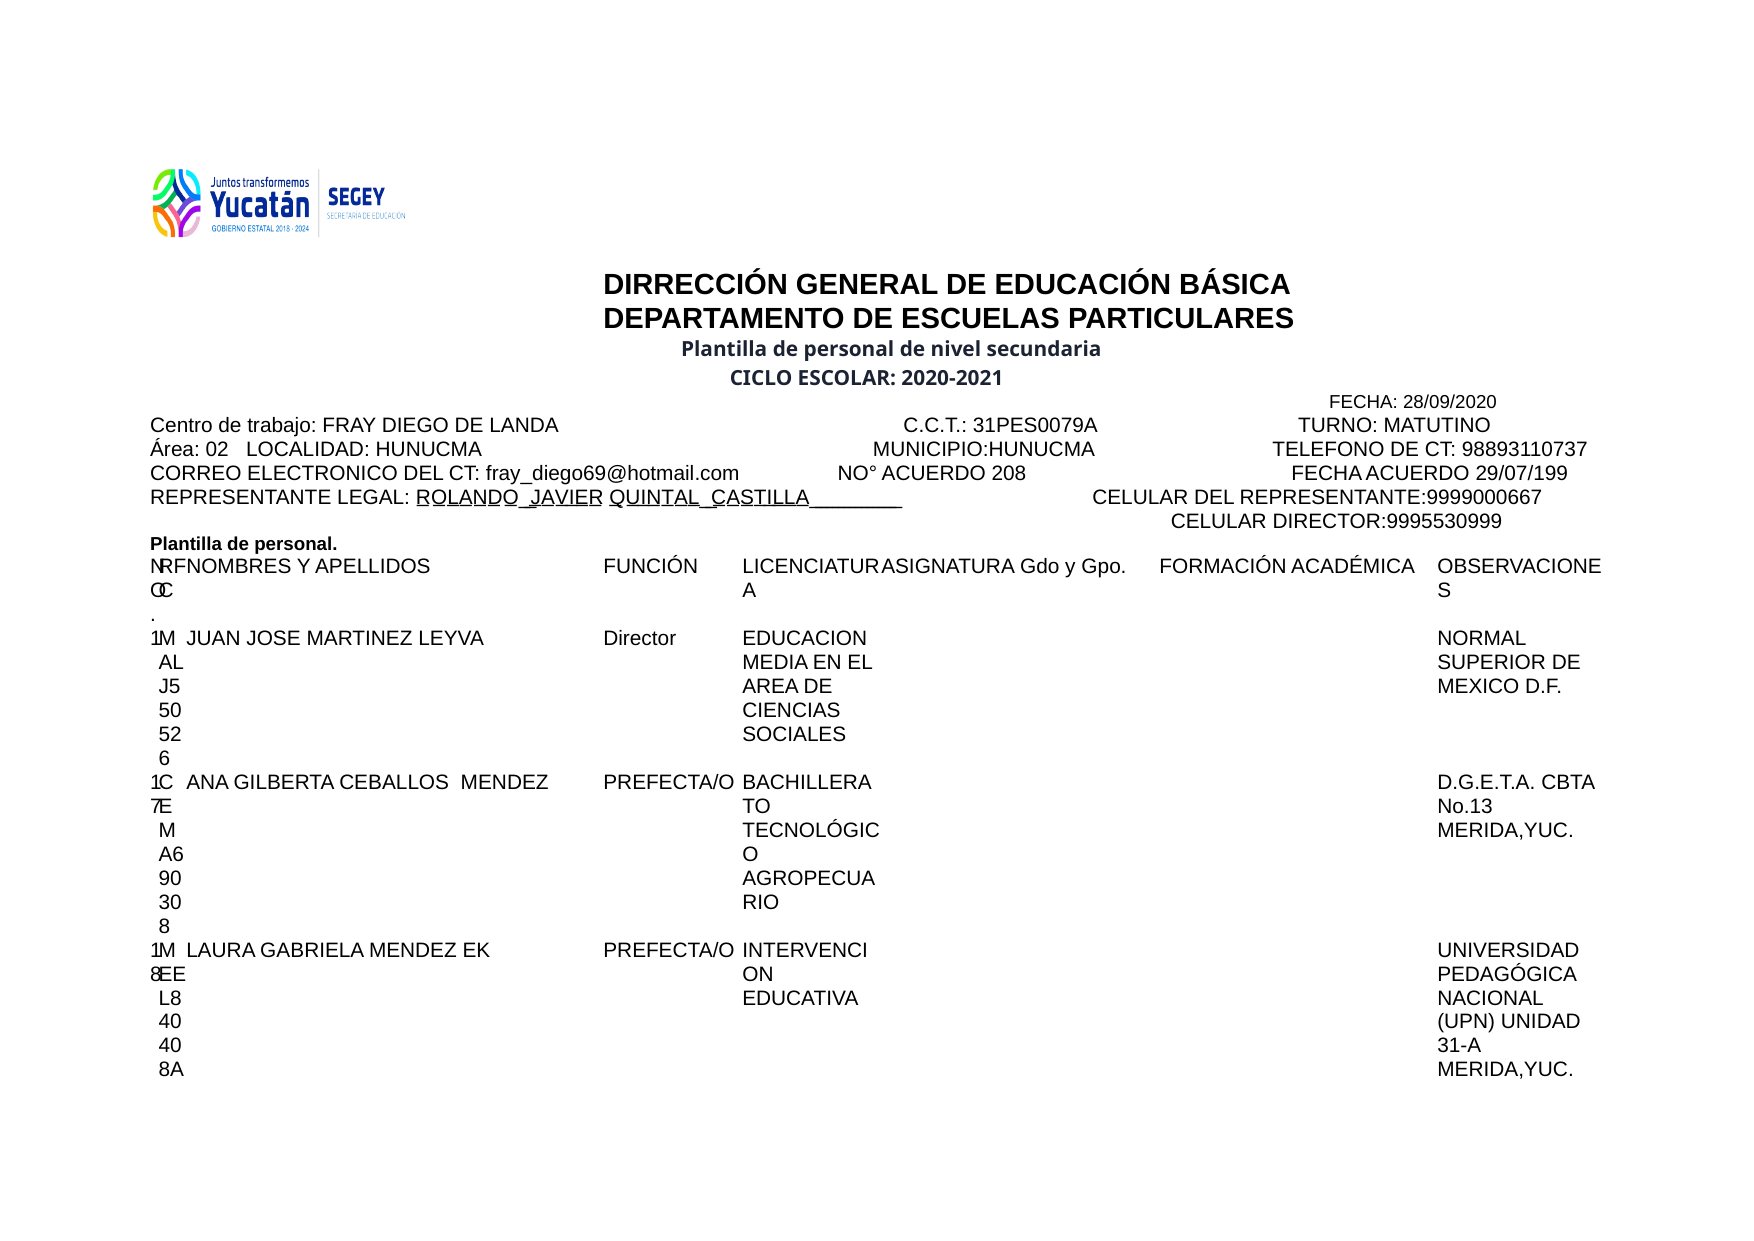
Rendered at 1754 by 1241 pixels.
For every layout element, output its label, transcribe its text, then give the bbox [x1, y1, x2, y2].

table_cell [1020, 770, 1159, 937]
table_cell [881, 770, 1020, 937]
table_cell MEEL840408AJA [158, 938, 186, 1081]
text CORREO ELECTRONICO DEL CT: fray_diego69@hotmail.com NO° ACUERDO 208 FECHA ACUERDO 29/07/199 [150, 461, 1604, 484]
table_cell 17 [150, 770, 158, 937]
table_cell ANA GILBERTA CEBALLOS MENDEZ [186, 770, 603, 937]
text Plantilla de personal de nivel secundaria [150, 334, 1604, 363]
table_cell LAURA GABRIELA MENDEZ EK [186, 938, 603, 1081]
table_header LICENCIATURA [742, 554, 881, 626]
table_cell UNIVERSIDAD PEDAGÓGICA NACIONAL (UPN) UNIDAD 31-A MERIDA,YUC. [1437, 938, 1604, 1081]
table_header RFC [158, 554, 186, 626]
table_cell Director [603, 626, 742, 770]
text Plantilla de personal. [150, 532, 1604, 554]
text CICLO ESCOLAR: 2020-2021 [150, 363, 1604, 391]
text CELULAR DIRECTOR:9995530999 [150, 508, 1604, 532]
table_header FUNCIÓN [603, 554, 742, 626]
table_cell 18 [150, 938, 158, 1081]
table_cell [1159, 770, 1437, 937]
table_cell EDUCACION MEDIA EN EL AREA DE CIENCIAS SOCIALES [742, 626, 881, 770]
table_header NO. [150, 554, 158, 626]
table_header OBSERVACIONES [1437, 554, 1604, 626]
text Centro de trabajo: FRAY DIEGO DE LANDA C.C.T.: 31PES0079A TURNO: MATUTINO [150, 413, 1604, 437]
text Área: 02 LOCALIDAD: HUNUCMA MUNICIPIO:HUNUCMA TELEFONO DE CT: 98893110737 [150, 437, 1604, 461]
text DIRRECCIÓN GENERAL DE EDUCACIÓN BÁSICA [150, 267, 1604, 301]
table_cell JUAN JOSE MARTINEZ LEYVA [186, 626, 603, 770]
text REPRESENTANTE LEGAL: R̲O̲L̲A̲N̲D̲O̲_̲J̲A̲V̲I̲E̲R̲ Q̲U̲I̲N̲T̲A̲L̲_̲C̲A̲S̲T̲I̲L̲L̲A̲_̲_̲_̲_̲_̲_̲_̲_ CELULAR DEL REPRESENTANTE:9999000667 [150, 484, 1604, 508]
table_cell CEMA690308 [158, 770, 186, 937]
table_header FORMACIÓN ACADÉMICA [1159, 554, 1437, 626]
table_cell [881, 626, 1020, 770]
table_cell [1020, 938, 1159, 1081]
picture [150, 150, 408, 268]
table_header NO. [153, 584, 158, 596]
table_cell [881, 938, 1020, 1081]
table_cell [1020, 626, 1159, 770]
table_cell D.G.E.T.A. CBTA No.13 MERIDA,YUC. [1437, 770, 1604, 937]
text DEPARTAMENTO DE ESCUELAS PARTICULARES [150, 301, 1604, 334]
table_cell BACHILLERATO TECNOLÓGICO AGROPECUARIO [742, 770, 881, 937]
table_cell INTERVENCION EDUCATIVA [742, 938, 881, 1081]
table_cell MALJ550526 [158, 626, 186, 770]
table_cell [1159, 938, 1437, 1081]
table_header Gdo y Gpo. [1020, 554, 1159, 626]
table_header ASIGNATURA [881, 554, 1020, 626]
table_cell PREFECTA/O [603, 770, 742, 937]
table_header NOMBRES Y APELLIDOS [186, 554, 603, 626]
table_cell 1 [150, 626, 158, 770]
table_cell NORMAL SUPERIOR DE MEXICO D.F. [1437, 626, 1604, 770]
table_cell [1159, 626, 1437, 770]
text FECHA: 28/09/2020 [150, 391, 1604, 413]
table_cell PREFECTA/O [603, 938, 742, 1081]
